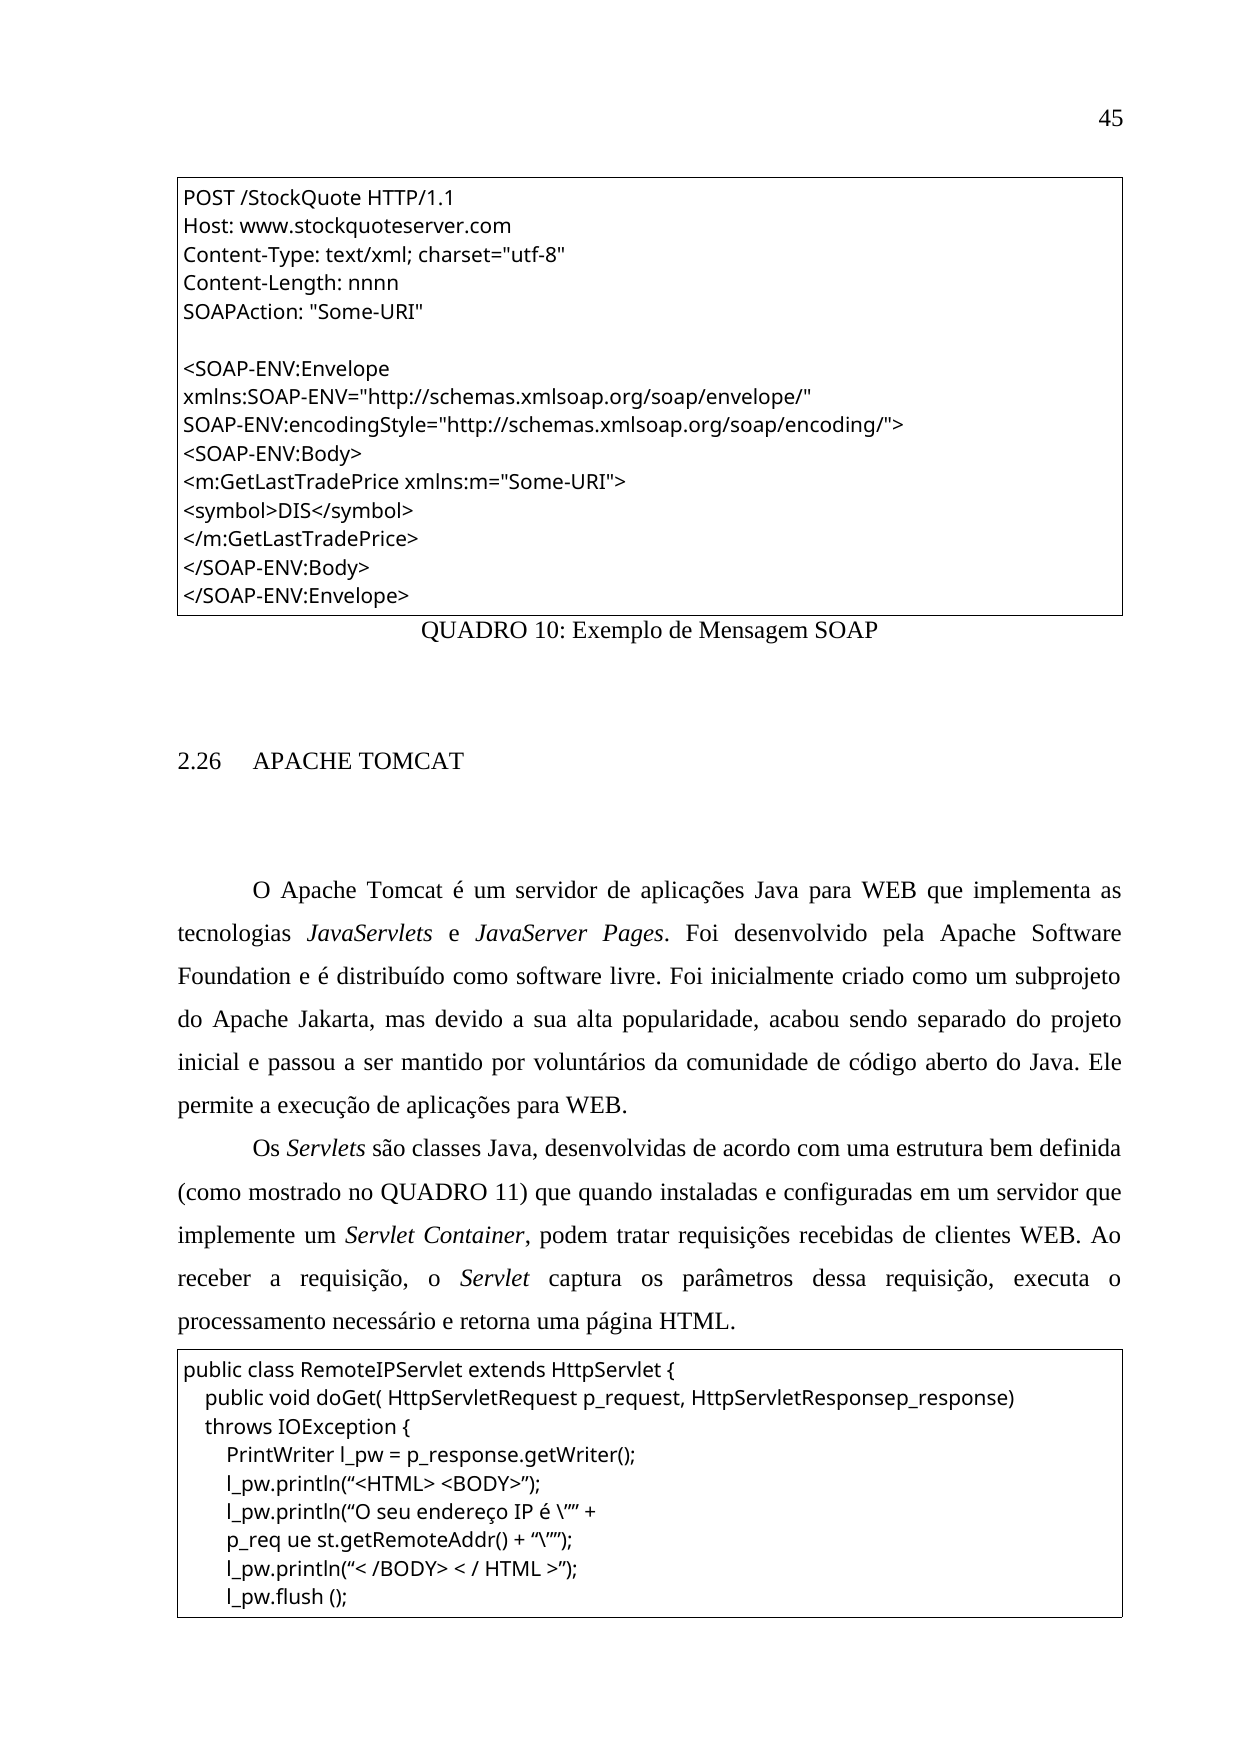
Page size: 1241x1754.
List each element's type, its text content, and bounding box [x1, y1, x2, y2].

table_header public class RemoteIPServlet extends HttpServlet { public void doGet( HttpServletRequest p_request, HttpServletResponsep_response) throws IOException { PrintWriter l_pw = p_response.getWriter(); l_pw.println(“<HTML> <BODY>”); l_pw.println(“O seu endereço IP é \”” + p_req ue st.getRemoteAddr() + “\””); l_pw.println(“< /BODY> < / HTML >”); l_pw.flush (); [178, 1350, 1122, 1617]
text O Apache Tomcat é um servidor de aplicações Java para WEB que implementa as tecnologias JavaServlets e JavaServer Pages. Foi desenvolvido pela Apache Software Foundation e é distribuído como software livre. Foi inicialmente criado como um subprojeto do Apache Jakarta, mas devido a sua alta popularidade, acabou sendo separado do projeto inicial e passou a ser mantido por voluntários da comunidade de código aberto do Java. Ele permite a execução de aplicações para WEB. [177, 875, 1122, 1119]
text QUADRO 10: Exemplo de Mensagem SOAP [177, 616, 1122, 644]
text Os Servlets são classes Java, desenvolvidas de acordo com uma estrutura bem definida (como mostrado no QUADRO 11) que quando instaladas e configuradas em um servidor que implemente um Servlet Container, podem tratar requisições recebidas de clientes WEB. Ao receber a requisição, o Servlet captura os parâmetros dessa requisição, executa o processamento necessário e retorna uma página HTML. [177, 1133, 1122, 1335]
table_header POST /StockQuote HTTP/1.1 Host: www.stockquoteserver.com Content-Type: text/xml; charset="utf-8" Content-Length: nnnn SOAPAction: "Some-URI" <SOAP-ENV:Envelope xmlns:SOAP-ENV="http://schemas.xmlsoap.org/soap/envelope/" SOAP-ENV:encodingStyle="http://schemas.xmlsoap.org/soap/encoding/"> <SOAP-ENV:Body> <m:GetLastTradePrice xmlns:m="Some-URI"> <symbol>DIS</symbol> </m:GetLastTradePrice> </SOAP-ENV:Body> </SOAP-ENV:Envelope> [178, 178, 1122, 615]
subtitle APACHE TOMCAT [177, 746, 1122, 775]
